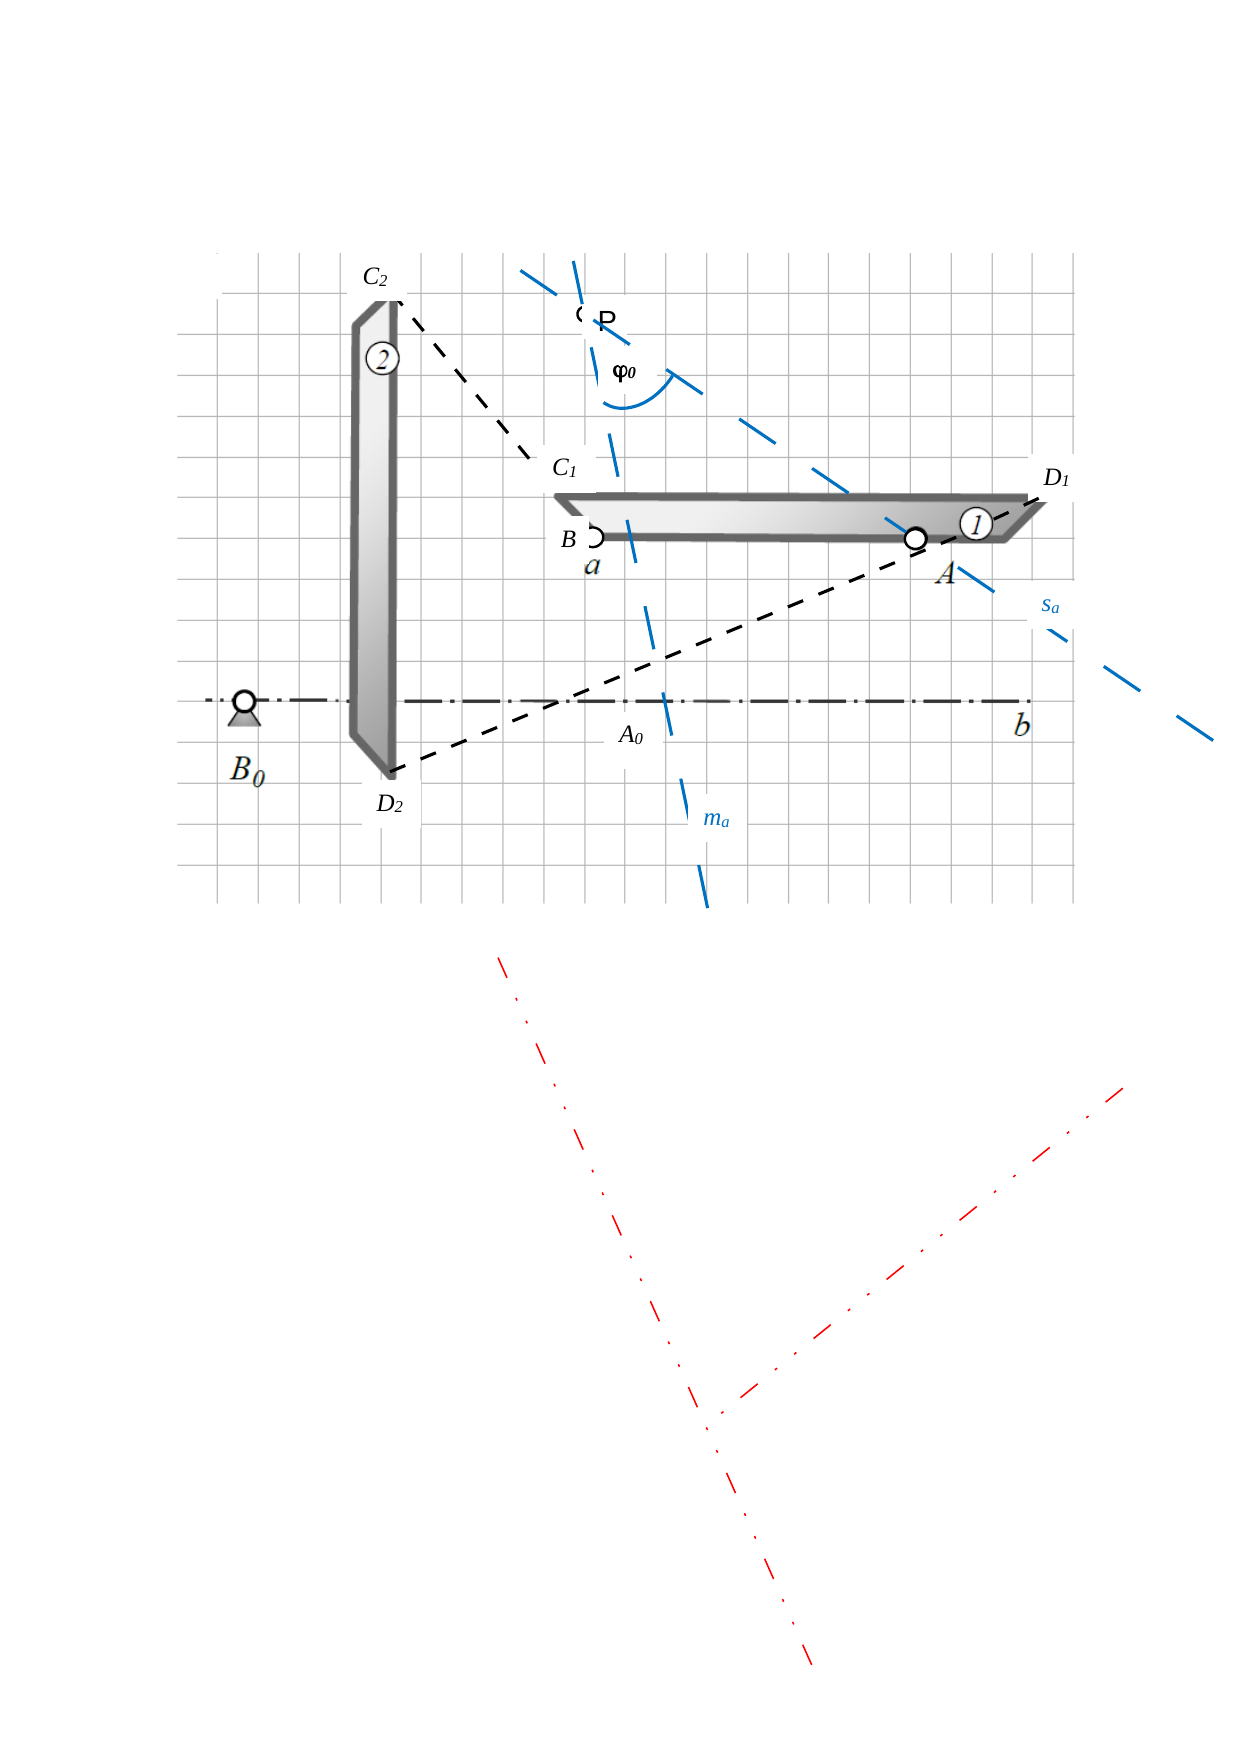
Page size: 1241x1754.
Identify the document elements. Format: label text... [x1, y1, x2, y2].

text ma [703, 802, 733, 831]
text D2 [376, 788, 406, 816]
text C1 [552, 452, 581, 481]
text D1 [1043, 462, 1073, 490]
text sa [1041, 588, 1071, 617]
text C2 [362, 261, 392, 290]
text B [561, 524, 575, 546]
text P [602, 313, 611, 321]
text 0 [612, 353, 642, 382]
text P [603, 323, 611, 329]
text P [597, 304, 611, 321]
text B [564, 539, 572, 546]
text A0 [619, 719, 649, 748]
text B [561, 543, 575, 552]
